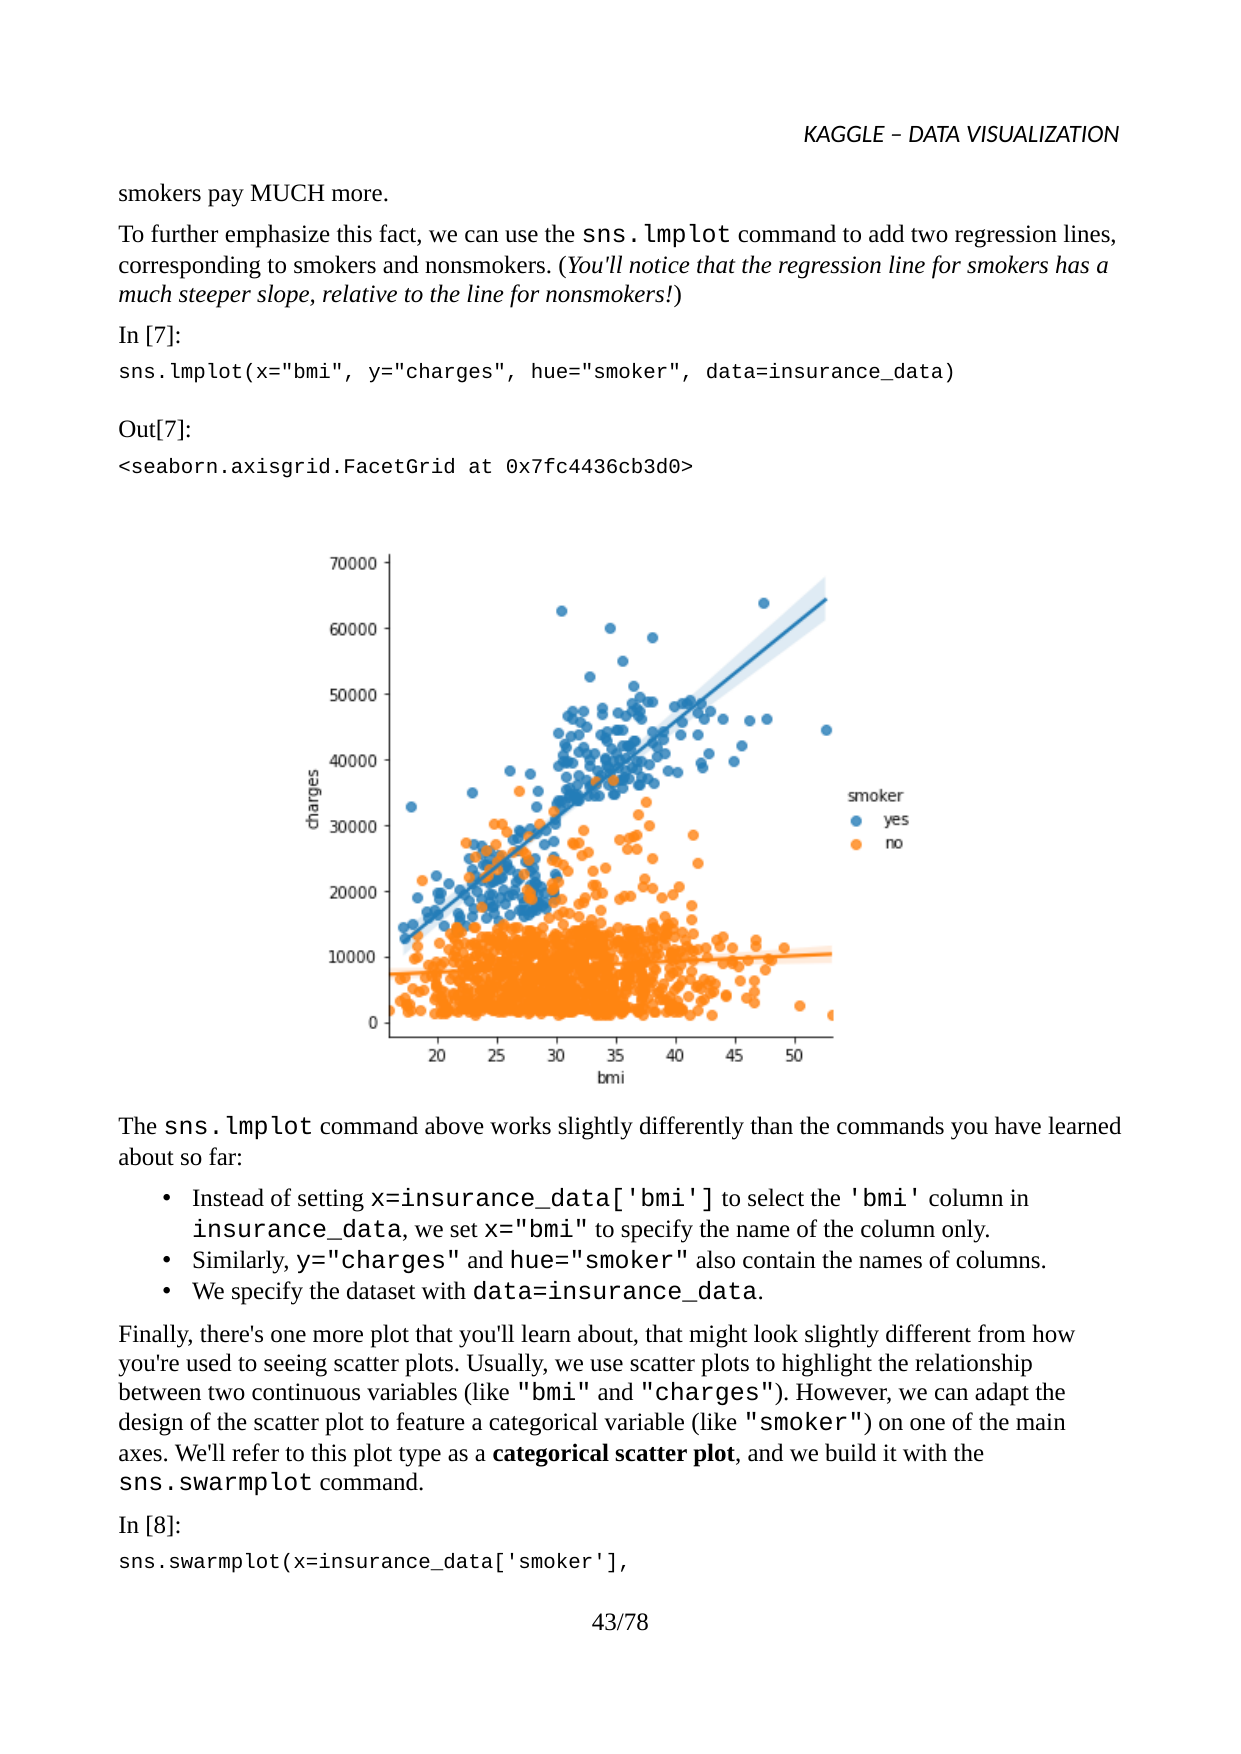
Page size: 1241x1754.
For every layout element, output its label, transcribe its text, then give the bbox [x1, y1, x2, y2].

text <seaborn.axisgrid.FacetGrid at 0x7fc4436cb3d0> [118, 456, 1122, 479]
list Instead of setting x=insurance_data['bmi'] to select the 'bmi' column in insurance_data, we set x="bmi" to specify the name of the column only. [162, 1183, 1122, 1245]
text In [7]: [118, 320, 1122, 349]
picture [273, 537, 967, 1112]
text Out[7]: [118, 414, 1122, 443]
text In [8]: [118, 1510, 1122, 1539]
text sns.lmplot(x="bmi", y="charges", hue="smoker", data=insurance_data) [118, 361, 1122, 385]
list We specify the dataset with data=insurance_data. [162, 1276, 1122, 1307]
text To further emphasize this fact, we can use the sns.lmplot command to add two regression lines, corresponding to smokers and nonsmokers. (You'll notice that the regression line for smokers has a much steeper slope, relative to the line for nonsmokers!) [118, 219, 1122, 308]
text The sns.lmplot command above works slightly differently than the commands you have learned about so far: [118, 538, 1122, 1171]
list Similarly, y="charges" and hue="smoker" also contain the names of columns. [162, 1245, 1122, 1276]
text smokers pay MUCH more. [118, 178, 1122, 207]
text sns.swarmplot(x=insurance_data['smoker'], [118, 1552, 1122, 1575]
text Finally, there's one more plot that you'll learn about, that might look slightly different from how you're used to seeing scatter plots. Usually, we use scatter plots to highlight the relationship between two continuous variables (like "bmi" and "charges"). However, we can adapt the design of the scatter plot to feature a categorical variable (like "smoker") on one of the main axes. We'll refer to this plot type as a categorical scatter plot, and we build it with the sns.swarmplot command. [118, 1319, 1122, 1498]
